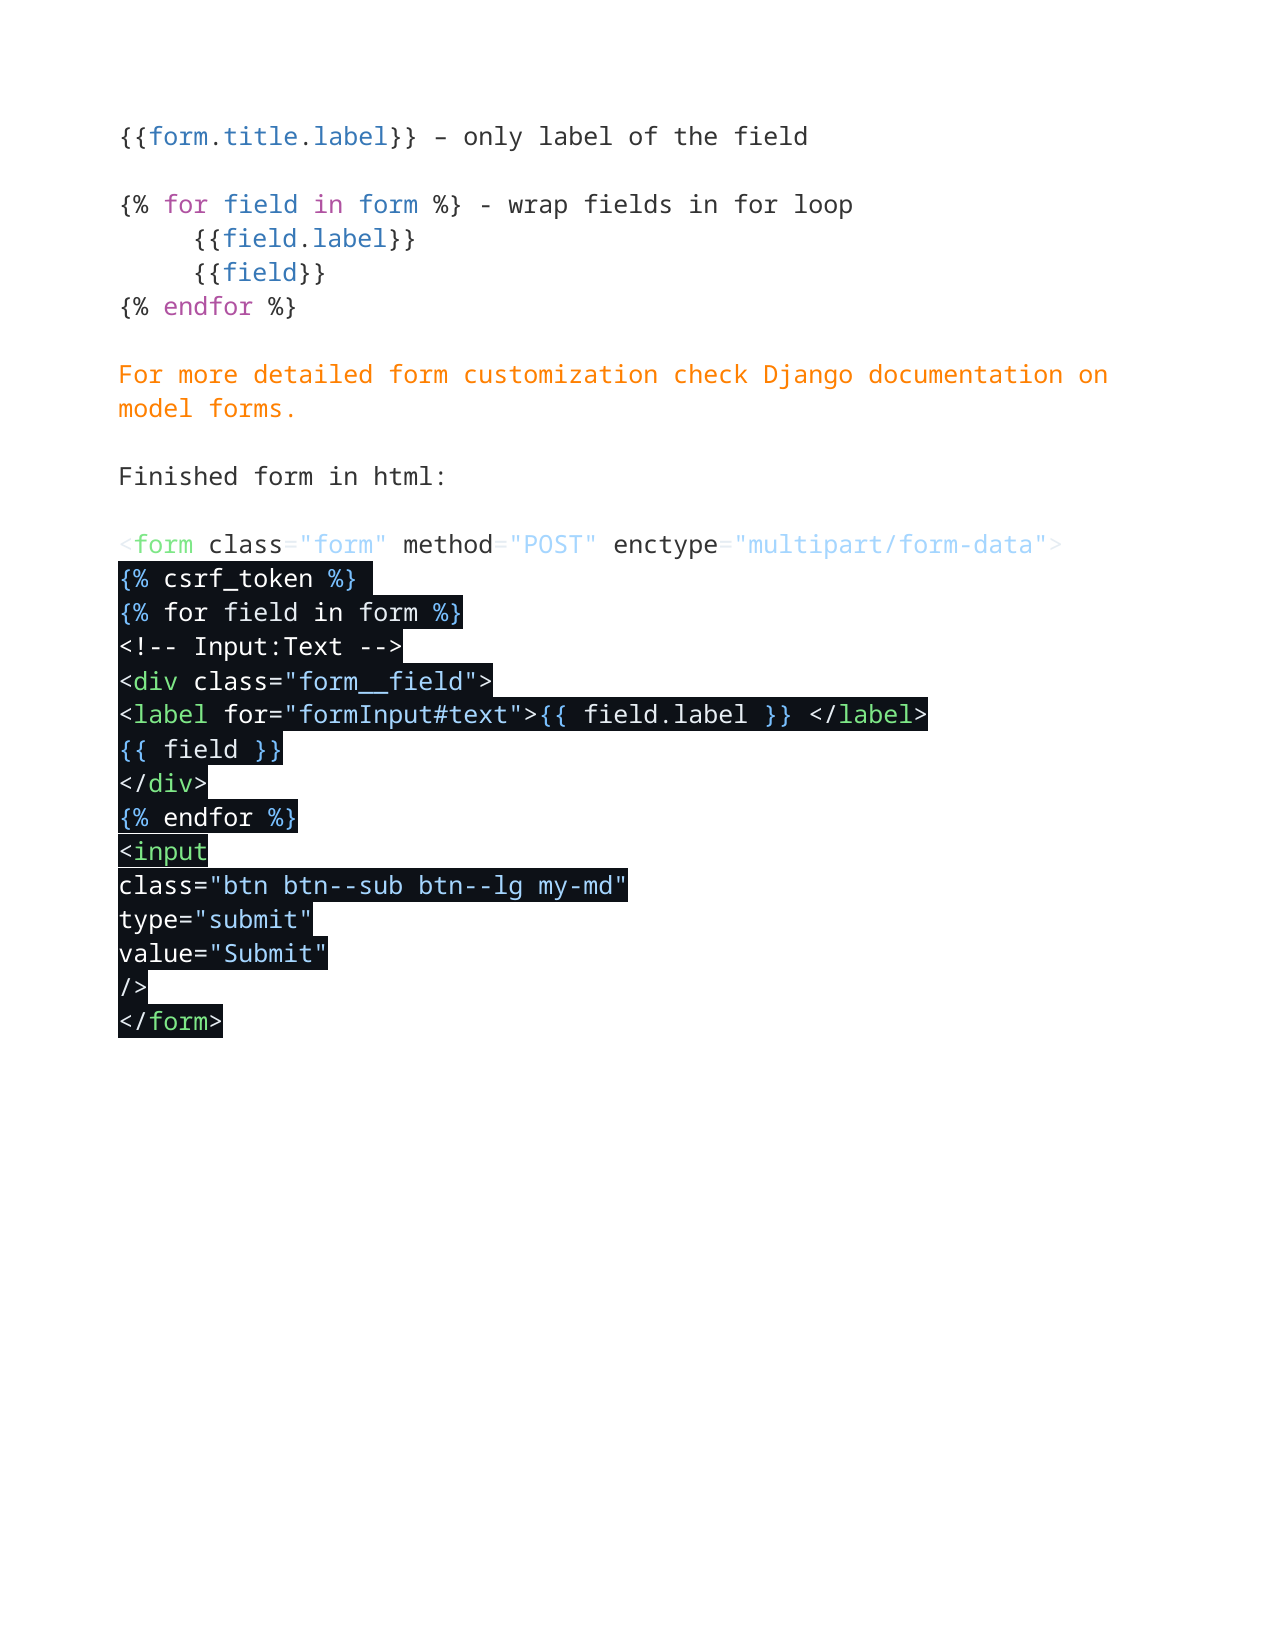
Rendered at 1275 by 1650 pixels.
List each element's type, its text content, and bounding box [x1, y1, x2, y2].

text type="submit" [118, 902, 1157, 936]
text <div class="form__field"> [118, 663, 1157, 697]
text class="btn btn--sub btn--lg my-md" [118, 867, 1157, 902]
text {{field.label}} [118, 220, 1157, 254]
text {% endfor %} [118, 799, 1157, 833]
text value="Submit" [118, 936, 1157, 970]
text Finished form in html: [118, 459, 1157, 493]
text For more detailed form customization check Django documentation on model forms. [118, 357, 1157, 425]
text <label for="formInput#text">{{ field.label }} </label> [118, 697, 1157, 731]
text </form> [118, 1004, 1157, 1038]
text {% for field in form %} [118, 595, 1157, 629]
text /> [118, 970, 1157, 1004]
text {% csrf_token %} [118, 561, 1157, 595]
text {{form.title.label}} – only label of the field [118, 118, 1157, 152]
text <input [118, 833, 1157, 867]
text {{field}} [118, 254, 1157, 288]
text {% for field in form %} - wrap fields in for loop [118, 186, 1157, 220]
text {{ field }} [118, 731, 1157, 765]
text <!-- Input:Text --> [118, 629, 1157, 663]
text {% endfor %} [118, 288, 1157, 322]
text <form class="form" method="POST" enctype="multipart/form-data"> [118, 527, 1157, 561]
text </div> [118, 765, 1157, 799]
